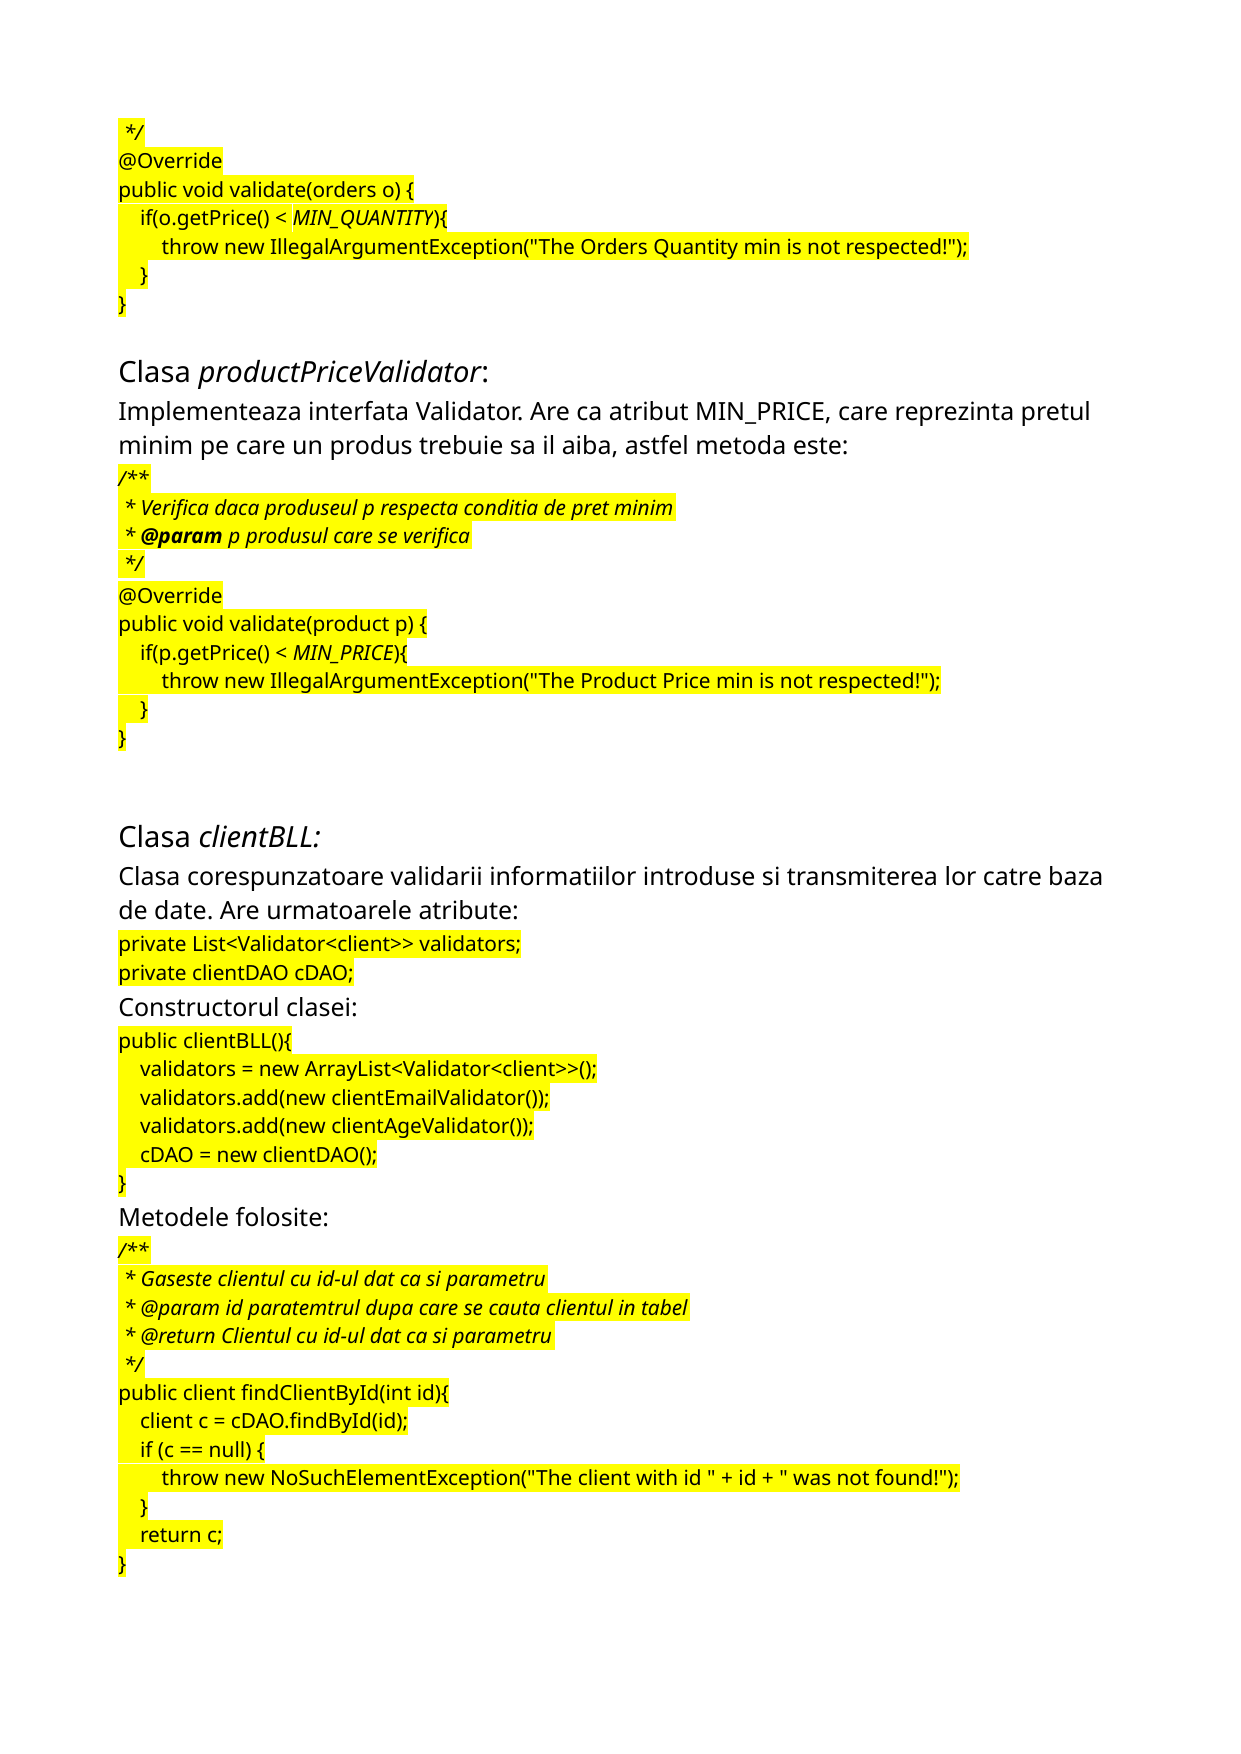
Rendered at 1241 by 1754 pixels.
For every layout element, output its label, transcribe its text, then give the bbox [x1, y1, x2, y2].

text @Override public void validate(product p) { if(p.getPrice() < MIN_PRICE){ throw new IllegalArgumentException("The Product Price min is not respected!"); } } [118, 581, 1122, 751]
text Clasa productPriceValidator: [118, 351, 1122, 391]
text /** * Verifica daca produseul p respecta conditia de pret minim * @param p produsul care se verifica */ [118, 464, 1122, 578]
text Clasa clientBLL: [118, 816, 1122, 856]
text Metodele folosite: [118, 1199, 1122, 1233]
text */ @Override public void validate(orders o) { if(o.getPrice() < MIN_QUANTITY){ throw new IllegalArgumentException("The Orders Quantity min is not respected!"); } } [118, 118, 1122, 317]
text public clientBLL(){ validators = new ArrayList<Validator<client>>(); validators.add(new clientEmailValidator()); validators.add(new clientAgeValidator()); cDAO = new clientDAO(); } [118, 1026, 1122, 1197]
text Clasa corespunzatoare validarii informatiilor introduse si transmiterea lor catre baza de date. Are urmatoarele atribute: [118, 859, 1122, 927]
text /** * Gaseste clientul cu id-ul dat ca si parametru * @param id paratemtrul dupa care se cauta clientul in tabel * @return Clientul cu id-ul dat ca si parametru */ public client findClientById(int id){ client c = cDAO.findById(id); if (c == null) { throw new NoSuchElementException("The client with id " + id + " was not found!"); } return c; } [118, 1236, 1122, 1577]
text Implementeaza interfata Validator. Are ca atribut MIN_PRICE, care reprezinta pretul minim pe care un produs trebuie sa il aiba, astfel metoda este: [118, 393, 1122, 462]
text private List<Validator<client>> validators; private clientDAO cDAO; [118, 929, 1122, 986]
text Constructorul clasei: [118, 989, 1122, 1023]
